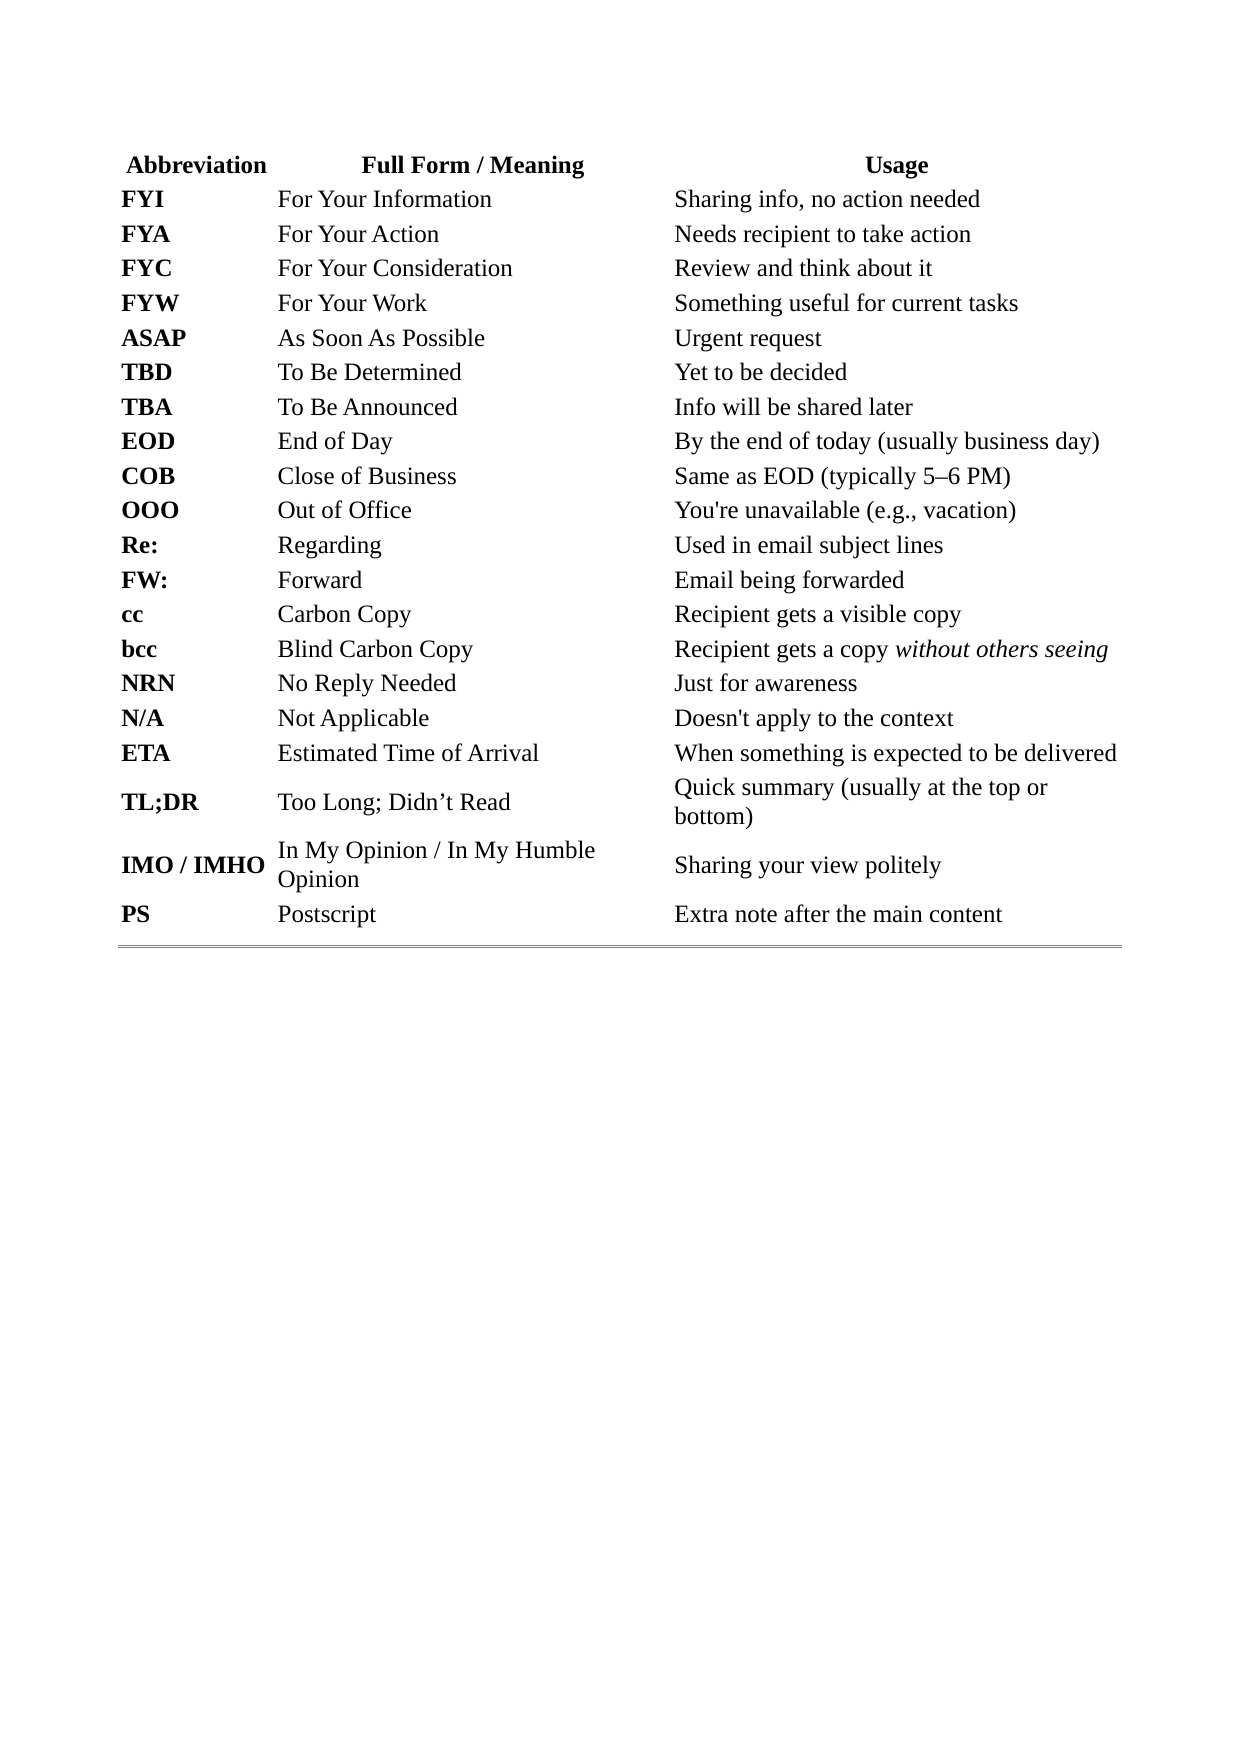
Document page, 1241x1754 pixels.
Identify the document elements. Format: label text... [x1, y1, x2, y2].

table_cell Urgent request [671, 320, 1122, 354]
table_cell Regarding [275, 527, 671, 562]
table_cell Carbon Copy [275, 596, 671, 631]
table_cell FYA [118, 216, 274, 251]
table_cell To Be Determined [275, 354, 671, 389]
table_cell Just for awareness [671, 666, 1122, 700]
table_cell For Your Information [275, 181, 671, 216]
table_cell Too Long; Didn’t Read [275, 769, 671, 833]
table_cell For Your Consideration [275, 251, 671, 285]
table_cell Needs recipient to take action [671, 216, 1122, 251]
table_cell ETA [118, 735, 274, 769]
table_cell Recipient gets a copy without others seeing [671, 631, 1122, 666]
table_cell Postscript [275, 896, 671, 931]
table_cell Sharing info, no action needed [671, 181, 1122, 216]
table_cell Review and think about it [671, 251, 1122, 285]
table_cell By the end of today (usually business day) [671, 424, 1122, 458]
table_header Full Form / Meaning [275, 147, 671, 181]
table_cell Close of Business [275, 458, 671, 493]
table_cell Recipient gets a visible copy [671, 596, 1122, 631]
table_cell Email being forwarded [671, 562, 1122, 596]
table_cell COB [118, 458, 274, 493]
table_cell Not Applicable [275, 700, 671, 735]
table_cell TBD [118, 354, 274, 389]
table_cell Used in email subject lines [671, 527, 1122, 562]
table_cell Info will be shared later [671, 389, 1122, 423]
table_cell Yet to be decided [671, 354, 1122, 389]
table_header Abbreviation [118, 147, 274, 181]
table_cell In My Opinion / In My Humble Opinion [275, 833, 671, 896]
table_cell Estimated Time of Arrival [275, 735, 671, 769]
table_cell Out of Office [275, 493, 671, 527]
table_header Usage [671, 147, 1122, 181]
table_cell TL;DR [118, 769, 274, 833]
table_cell For Your Action [275, 216, 671, 251]
table_cell No Reply Needed [275, 666, 671, 700]
table_cell FYC [118, 251, 274, 285]
table_cell When something is expected to be delivered [671, 735, 1122, 769]
table_cell N/A [118, 700, 274, 735]
table_cell cc [118, 596, 274, 631]
table_cell Doesn't apply to the context [671, 700, 1122, 735]
table_cell IMO / IMHO [118, 833, 274, 896]
table_cell bcc [118, 631, 274, 666]
table_cell Blind Carbon Copy [275, 631, 671, 666]
table_cell OOO [118, 493, 274, 527]
table_cell Something useful for current tasks [671, 285, 1122, 320]
table_cell ASAP [118, 320, 274, 354]
table_cell FYW [118, 285, 274, 320]
table_cell As Soon As Possible [275, 320, 671, 354]
table_cell Same as EOD (typically 5–6 PM) [671, 458, 1122, 493]
table_cell PS [118, 896, 274, 931]
table_cell TBA [118, 389, 274, 423]
table_cell End of Day [275, 424, 671, 458]
table_cell NRN [118, 666, 274, 700]
table_cell Extra note after the main content [671, 896, 1122, 931]
table_cell For Your Work [275, 285, 671, 320]
table_cell You're unavailable (e.g., vacation) [671, 493, 1122, 527]
table_cell Re: [118, 527, 274, 562]
table_cell Sharing your view politely [671, 833, 1122, 896]
table_cell Forward [275, 562, 671, 596]
table_cell FYI [118, 181, 274, 216]
table_cell To Be Announced [275, 389, 671, 423]
table_cell Quick summary (usually at the top or bottom) [671, 769, 1122, 833]
table_cell FW: [118, 562, 274, 596]
table_cell EOD [118, 424, 274, 458]
